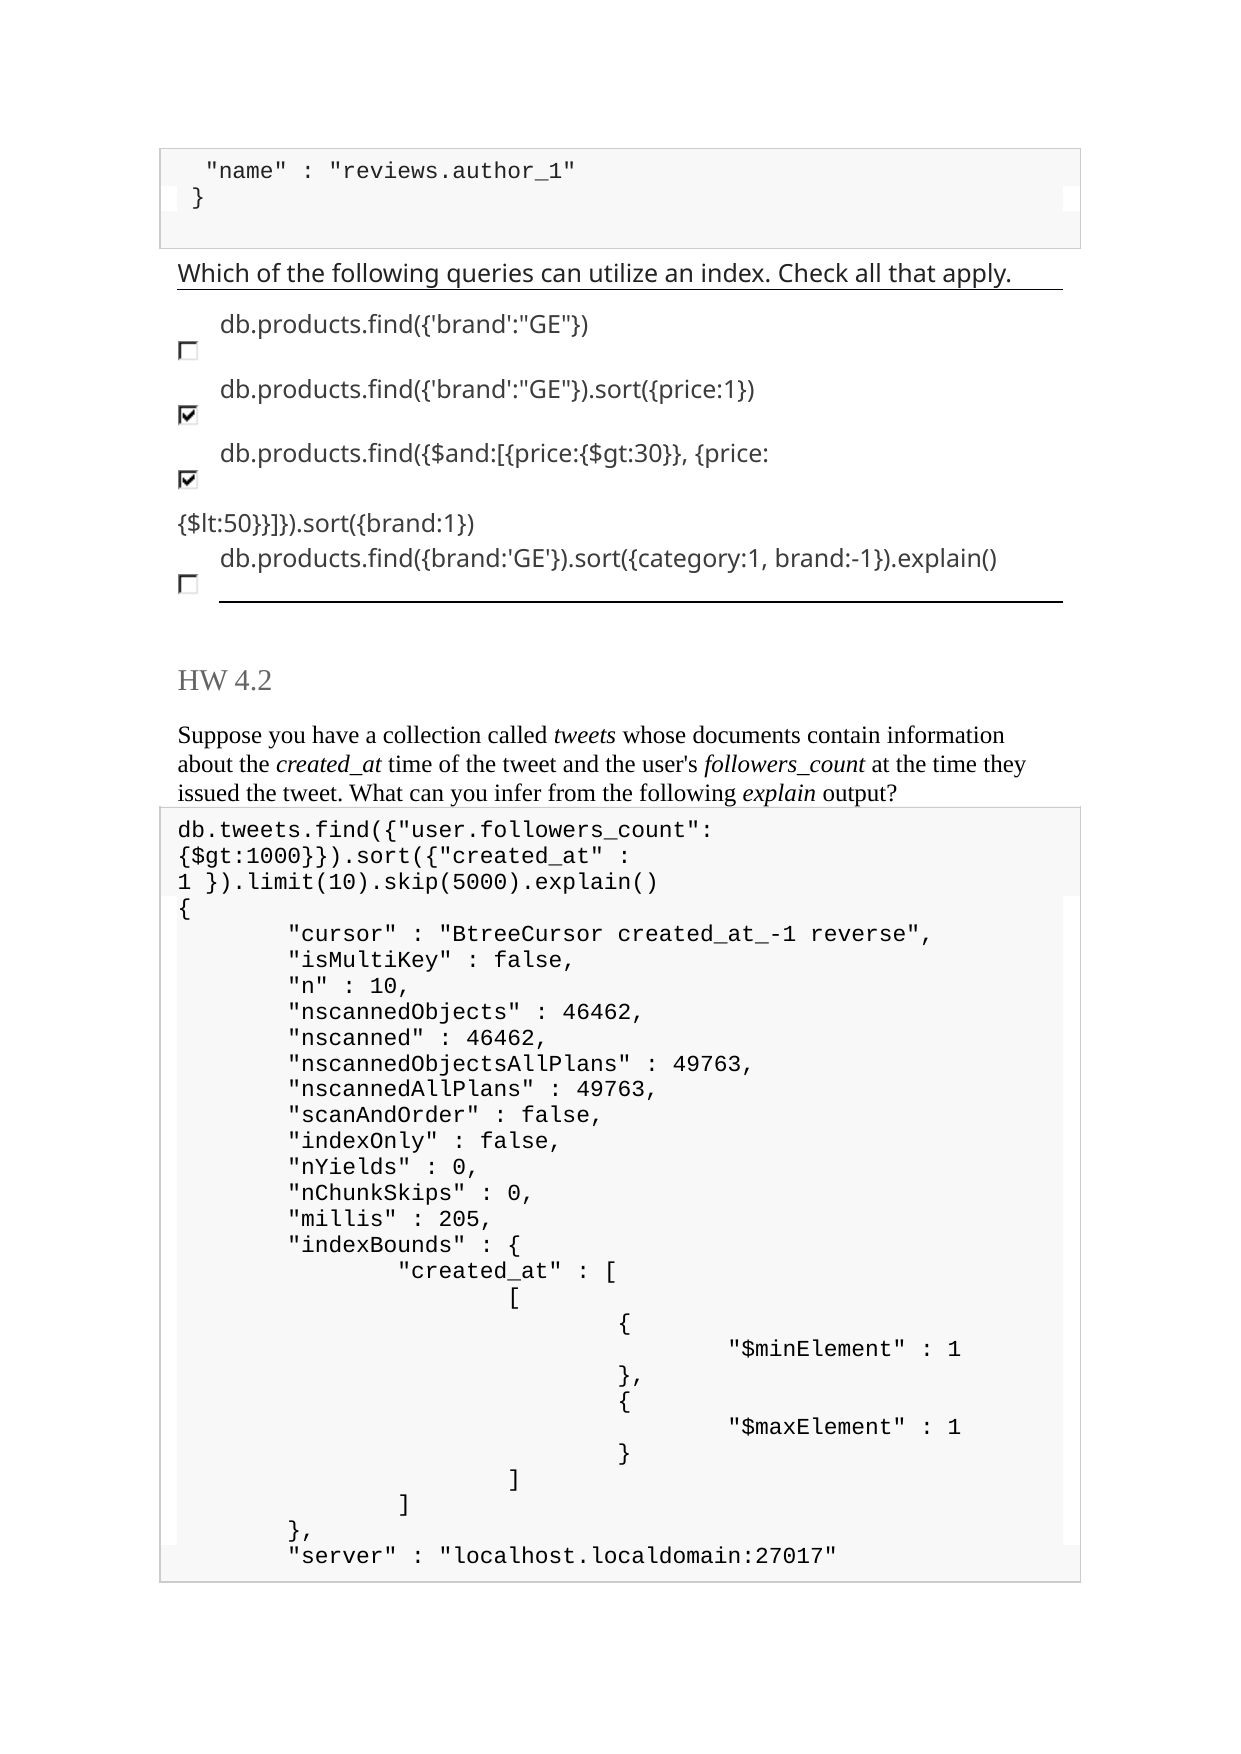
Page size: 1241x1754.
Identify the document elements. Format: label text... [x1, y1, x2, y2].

text "cursor" : "BtreeCursor created_at_-1 reverse", [177, 922, 1063, 948]
text { [177, 1311, 1063, 1337]
text { [177, 896, 1063, 922]
text "nscannedObjects" : 46462, [177, 1000, 1063, 1026]
text ] [177, 1467, 1063, 1493]
text }, [177, 1363, 1063, 1389]
text "scanAndOrder" : false, [177, 1104, 1063, 1130]
text ] [177, 1493, 1063, 1519]
text db.products.find({'brand':"GE"}).sort({price:1}) [177, 371, 1063, 436]
text "indexBounds" : { [177, 1233, 1063, 1259]
text [ [177, 1285, 1063, 1311]
text "nscannedAllPlans" : 49763, [177, 1078, 1063, 1104]
text "millis" : 205, [177, 1207, 1063, 1233]
text db.products.find({'brand':"GE"}) [177, 307, 1063, 371]
text "$minElement" : 1 [177, 1337, 1063, 1363]
text "nYields" : 0, [177, 1156, 1063, 1182]
text { [177, 1389, 1063, 1415]
text "n" : 10, [177, 974, 1063, 1000]
text } [177, 186, 1063, 199]
text db.products.find({$and:[{price:{$gt:30}}, {price:{$lt:50}}]}).sort({brand:1}) [177, 436, 1063, 540]
text "nChunkSkips" : 0, [177, 1182, 1063, 1207]
text "indexOnly" : false, [177, 1130, 1063, 1156]
text }, [177, 1519, 1063, 1533]
text db.products.find({brand:'GE'}).sort({category:1, brand:-1}).explain() [177, 540, 1063, 601]
subtitle HW 4.2 [177, 662, 1063, 697]
text "created_at" : [ [177, 1259, 1063, 1285]
text } [177, 1441, 1063, 1467]
text Suppose you have a collection called tweets whose documents contain information about the created_at time of the tweet and the user's followers_count at the time they issued the tweet. What can you infer from the following explain output? [177, 720, 1063, 806]
text Which of the following queries can utilize an index. Check all that apply. [177, 249, 1063, 289]
text "nscannedObjectsAllPlans" : 49763, [177, 1052, 1063, 1078]
text "server" : "localhost.localdomain:27017" [161, 1533, 1080, 1581]
text "nscanned" : 46462, [177, 1026, 1063, 1052]
text db.tweets.find({"user.followers_count":{$gt:1000}}).sort({"created_at" : 1 }).limit(10).skip(5000).explain() [161, 808, 1080, 896]
text "isMultiKey" : false, [177, 948, 1063, 974]
text "$maxElement" : 1 [177, 1415, 1063, 1441]
text "name" : "reviews.author_1" [161, 149, 1080, 186]
